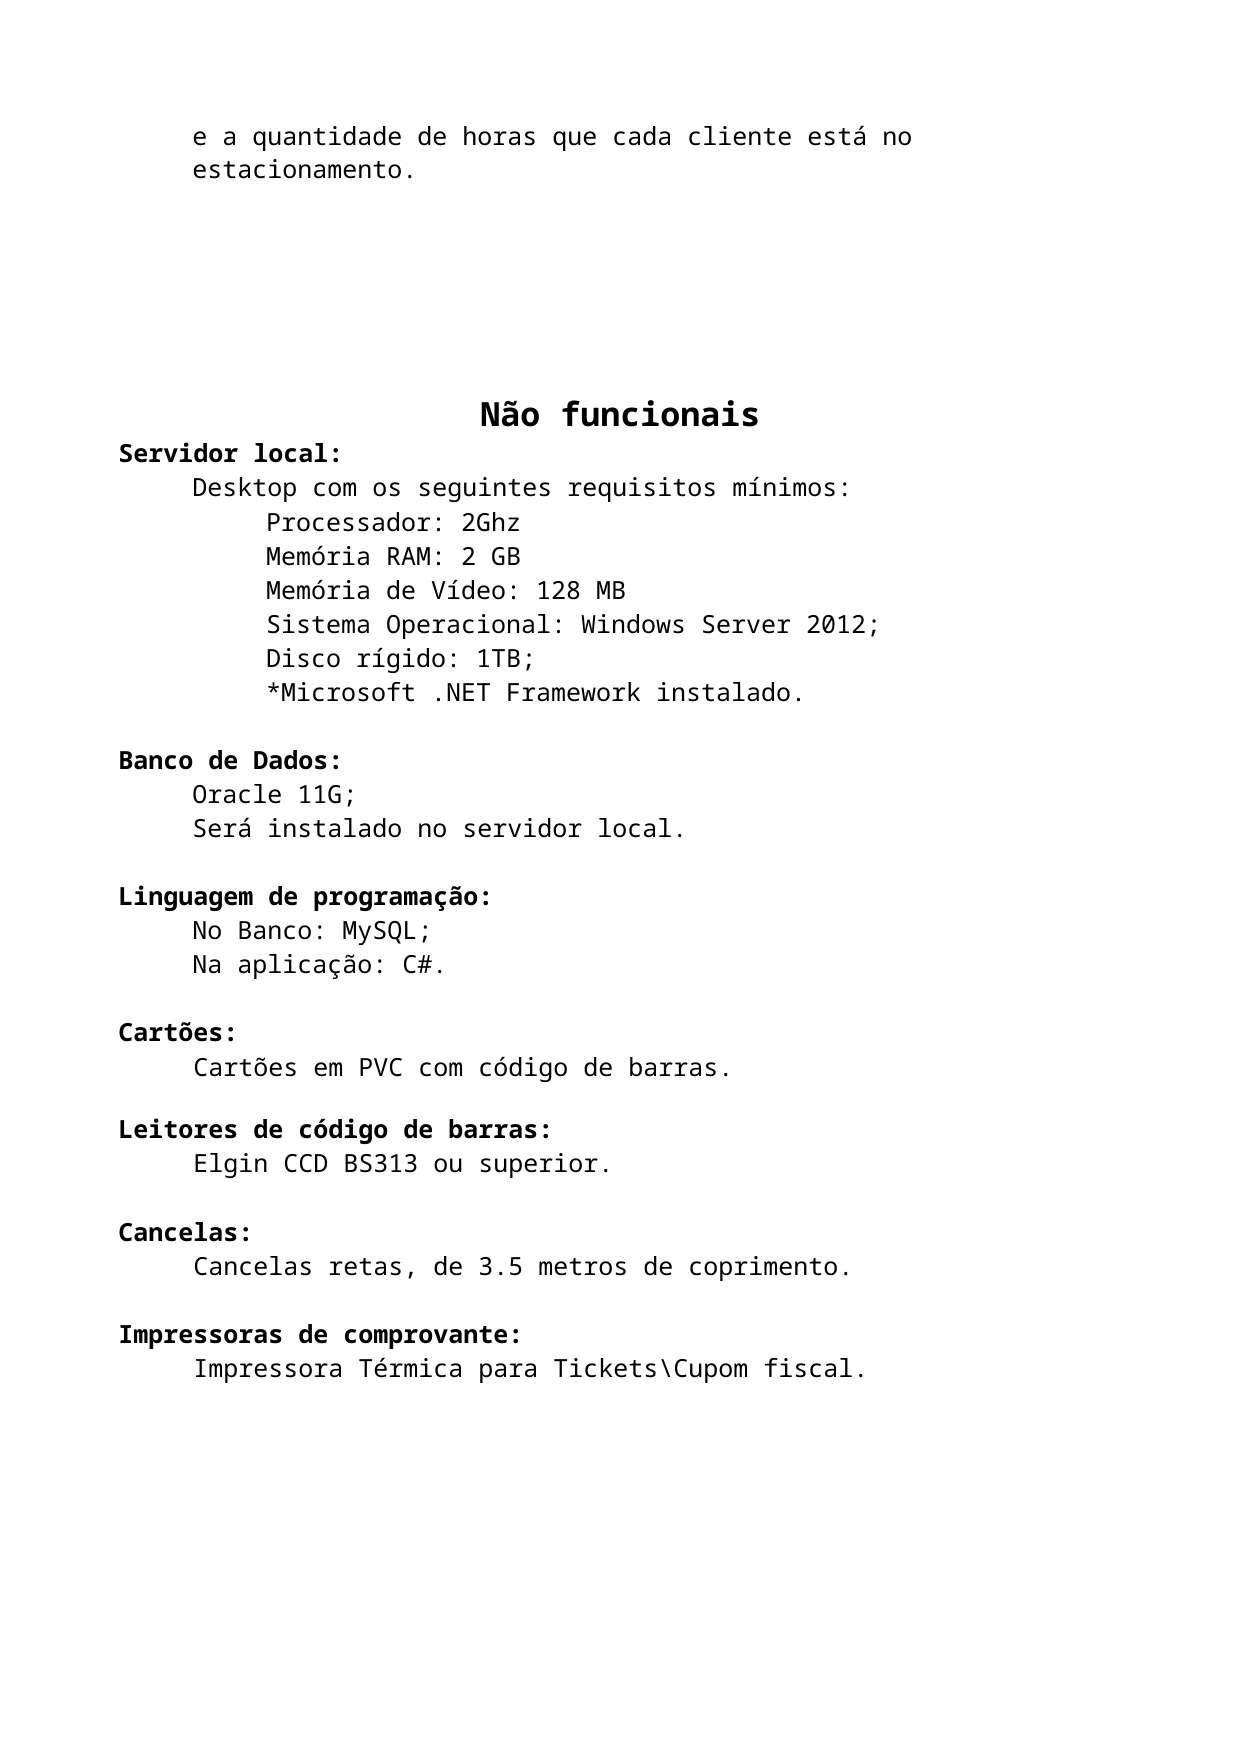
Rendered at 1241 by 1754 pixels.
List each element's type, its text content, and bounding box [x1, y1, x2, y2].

text Desktop com os seguintes requisitos mínimos: [192, 470, 1122, 504]
text Cancelas: [118, 1214, 1122, 1248]
text No Banco: MySQL; [192, 913, 1122, 947]
text Memória RAM: 2 GB [266, 538, 1122, 572]
text Linguagem de programação: [118, 879, 1122, 913]
text Impressoras de comprovante: [118, 1316, 1122, 1350]
text Impressora Térmica para Tickets\Cupom fiscal. [118, 1350, 1122, 1384]
text Sistema Operacional: Windows Server 2012; [266, 606, 1122, 640]
text Elgin CCD BS313 ou superior. [118, 1146, 1122, 1180]
text Cartões em PVC com código de barras. [118, 1049, 1122, 1083]
text Processador: 2Ghz [266, 504, 1122, 538]
text Leitores de código de barras: [118, 1112, 1122, 1146]
text Disco rígido: 1TB; [266, 640, 1122, 674]
text Servidor local: [118, 436, 1122, 470]
text Não funcionais [118, 391, 1122, 436]
text Será instalado no servidor local. [192, 811, 1122, 845]
text *Microsoft .NET Framework instalado. [266, 674, 1122, 708]
text Oracle 11G; [192, 777, 1122, 811]
text Banco de Dados: [118, 743, 1122, 777]
text Cancelas retas, de 3.5 metros de coprimento. [118, 1248, 1122, 1282]
text e a quantidade de horas que cada cliente está no estacionamento. [192, 118, 1122, 186]
text Na aplicação: C#. [192, 947, 1122, 981]
text Memória de Vídeo: 128 MB [266, 572, 1122, 606]
text Cartões: [118, 1015, 1122, 1049]
